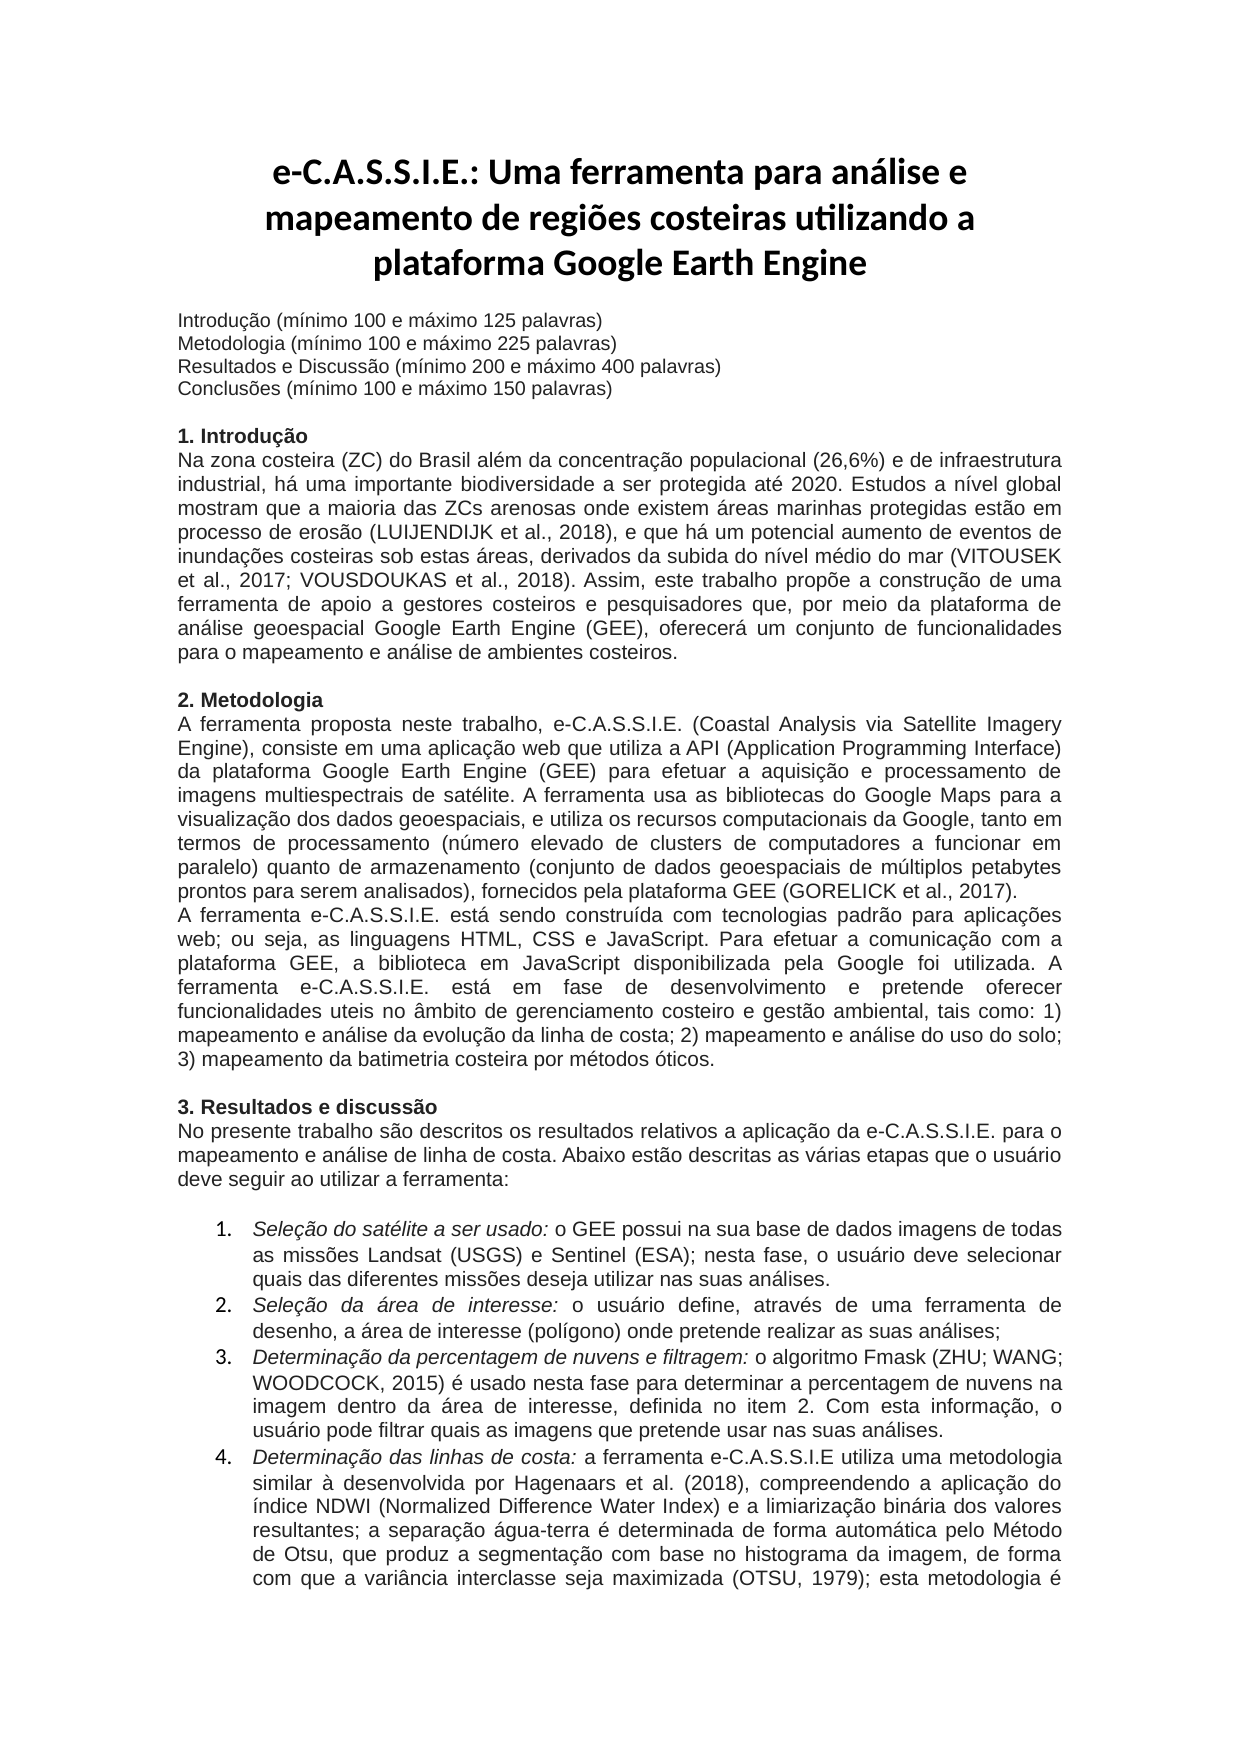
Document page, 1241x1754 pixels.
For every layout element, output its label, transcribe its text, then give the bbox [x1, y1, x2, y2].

text A ferramenta e-C.A.S.S.I.E. está sendo construída com tecnologias padrão para aplicações web; ou seja, as linguagens HTML, CSS e JavaScript. Para efetuar a comunicação com a plataforma GEE, a biblioteca em JavaScript disponibilizada pela Google foi utilizada. A ferramenta e-C.A.S.S.I.E. está em fase de desenvolvimento e pretende oferecer funcionalidades uteis no âmbito de gerenciamento costeiro e gestão ambiental, tais como: 1) mapeamento e análise da evolução da linha de costa; 2) mapeamento e análise do uso do solo; 3) mapeamento da batimetria costeira por métodos óticos. [177, 903, 1063, 1071]
text Introdução (mínimo 100 e máximo 125 palavras) [177, 309, 1063, 332]
text Metodologia (mínimo 100 e máximo 225 palavras) [177, 332, 1063, 354]
text 1. Introdução [177, 424, 1063, 448]
text Conclusões (mínimo 100 e máximo 150 palavras) [177, 377, 1063, 400]
list Seleção do satélite a ser usado: o GEE possui na sua base de dados imagens de todas as missões Landsat (USGS) e Sentinel (ESA); nesta fase, o usuário deve selecionar quais das diferentes missões deseja utilizar nas suas análises. [215, 1214, 1063, 1290]
list Determinação das linhas de costa: a ferramenta e-C.A.S.S.I.E utiliza uma metodologia similar à desenvolvida por Hagenaars et al. (2018), compreendendo a aplicação do índice NDWI (Normalized Difference Water Index) e a limiarização binária dos valores resultantes; a separação água-terra é determinada de forma automática pelo Método de Otsu, que produz a segmentação com base no histograma da imagem, de forma com que a variância interclasse seja maximizada (OTSU, 1979); esta metodologia é [215, 1442, 1063, 1590]
text A ferramenta proposta neste trabalho, e-C.A.S.S.I.E. (Coastal Analysis via Satellite Imagery Engine), consiste em uma aplicação web que utiliza a API (Application Programming Interface) da plataforma Google Earth Engine (GEE) para efetuar a aquisição e processamento de imagens multiespectrais de satélite. A ferramenta usa as bibliotecas do Google Maps para a visualização dos dados geoespaciais, e utiliza os recursos computacionais da Google, tanto em termos de processamento (número elevado de clusters de computadores a funcionar em paralelo) quanto de armazenamento (conjunto de dados geoespaciais de múltiplos petabytes prontos para serem analisados), fornecidos pela plataforma GEE (GORELICK et al., 2017). [177, 711, 1063, 903]
text Na zona costeira (ZC) do Brasil além da concentração populacional (26,6%) e de infraestrutura industrial, há uma importante biodiversidade a ser protegida até 2020. Estudos a nível global mostram que a maioria das ZCs arenosas onde existem áreas marinhas protegidas estão em processo de erosão (LUIJENDIJK et al., 2018), e que há um potencial aumento de eventos de inundações costeiras sob estas áreas, derivados da subida do nível médio do mar (VITOUSEK et al., 2017; VOUSDOUKAS et al., 2018). Assim, este trabalho propõe a construção de uma ferramenta de apoio a gestores costeiros e pesquisadores que, por meio da plataforma de análise geoespacial Google Earth Engine (GEE), oferecerá um conjunto de funcionalidades para o mapeamento e análise de ambientes costeiros. [177, 448, 1063, 663]
subtitle e-C.A.S.S.I.E.: Uma ferramenta para análise e mapeamento de regiões costeiras utilizando a plataforma Google Earth Engine [177, 148, 1063, 285]
text 2. Metodologia [177, 687, 1063, 711]
text No presente trabalho são descritos os resultados relativos a aplicação da e-C.A.S.S.I.E. para o mapeamento e análise de linha de costa. Abaixo estão descritas as várias etapas que o usuário deve seguir ao utilizar a ferramenta: [177, 1119, 1063, 1191]
list Seleção da área de interesse: o usuário define, através de uma ferramenta de desenho, a área de interesse (polígono) onde pretende realizar as suas análises; [215, 1290, 1063, 1342]
text 3. Resultados e discussão [177, 1095, 1063, 1119]
list Determinação da percentagem de nuvens e filtragem: o algoritmo Fmask (ZHU; WANG; WOODCOCK, 2015) é usado nesta fase para determinar a percentagem de nuvens na imagem dentro da área de interesse, definida no item 2. Com esta informação, o usuário pode filtrar quais as imagens que pretende usar nas suas análises. [215, 1342, 1063, 1442]
text Resultados e Discussão (mínimo 200 e máximo 400 palavras) [177, 354, 1063, 377]
